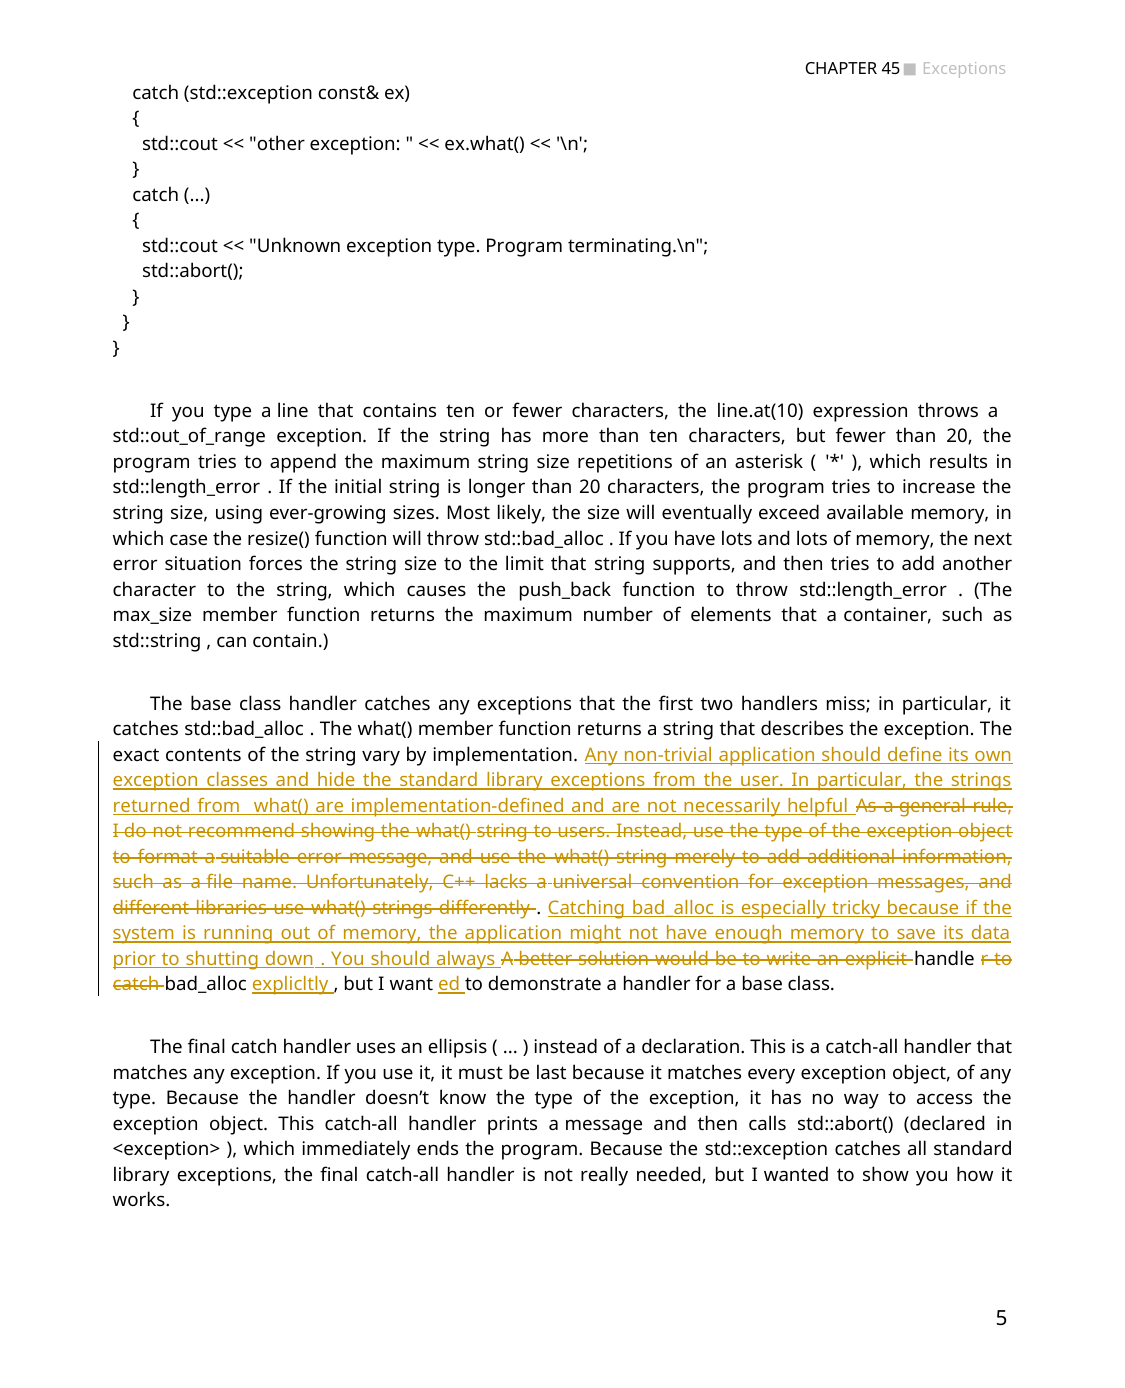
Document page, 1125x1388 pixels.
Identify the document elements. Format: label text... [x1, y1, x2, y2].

text The final catch handler uses an ellipsis ( ... ) instead of a declaration. This is a catch-all handler that matches any exception. If you use it, it must be last because it matches every exception object, of any type. Because the handler doesn’t know the type of the exception, it has no way to access the exception object. This catch-all handler prints a message and then calls std::abort() (declared in <exception> ), which immediately ends the program. Because the std::exception catches all standard library exceptions, the final catch-all handler is not really needed, but I wanted to show you how it works. [112, 1034, 1012, 1212]
text The base class handler catches any exceptions that the first two handlers miss; in particular, it catches std::bad_alloc . The what() member function returns a string that describes the exception. The exact contents of the string vary by implementation. Any non-trivial application should define its own exception classes and hide the standard library exceptions from the user. In particular, the strings returned from what() are implementation-defined and are not necessarily helpful . Catching bad_alloc is especially tricky because if the system is running out of memory, the application might not have enough memory to save its data prior to shutting down . You should always handle bad_alloc explicltly , but I want ed to demonstrate a handler for a base class. [112, 789, 1012, 832]
text catch (std::exception const& ex) [112, 79, 1012, 104]
text If you type a line that contains ten or fewer characters, the line.at(10) expression throws a std::out_of_range exception. If the string has more than ten characters, but fewer than 20, the program tries to append the maximum string size repetitions of an asterisk ( '*' ), which results in std::length_error . If the initial string is longer than 20 characters, the program tries to increase the string size, using ever-growing sizes. Most likely, the size will eventually exceed available memory, in which case the resize() function will throw std::bad_alloc . If you have lots and lots of memory, the next error situation forces the string size to the limit that string supports, and then tries to add another character to the string, which causes the push_back function to throw std::length_error . (The max_size member function returns the maximum number of elements that a container, such as std::string , can contain.) [112, 397, 1012, 652]
text std::abort(); [112, 258, 1012, 283]
text } [112, 156, 1012, 181]
text std::cout << "Unknown exception type. Program terminating.\n"; [112, 232, 1012, 258]
text { [112, 207, 1012, 232]
text std::cout << "other exception: " << ex.what() << '\n'; [112, 130, 1012, 156]
text } [112, 334, 1012, 360]
text catch (...) [112, 181, 1012, 207]
text } [112, 283, 1012, 309]
text { [112, 104, 1012, 130]
text The base class handler catches any exceptions that the first two handlers miss; in particular, it catches std::bad_alloc . The what() member function returns a string that describes the exception. The exact contents of the string vary by implementation. Any non-trivial application should define its own exception classes and hide the standard library exceptions from the user. In particular, the strings returned from what() are implementation-defined and are not necessarily helpful . Catching bad_alloc is especially tricky because if the system is running out of memory, the application might not have enough memory to save its data prior to shutting down . You should always handle bad_alloc explicltly , but I want ed to demonstrate a handler for a base class. [112, 690, 1012, 788]
text The base class handler catches any exceptions that the first two handlers miss; in particular, it catches std::bad_alloc . The what() member function returns a string that describes the exception. The exact contents of the string vary by implementation. Any non-trivial application should define its own exception classes and hide the standard library exceptions from the user. In particular, the strings returned from what() are implementation-defined and are not necessarily helpful . Catching bad_alloc is especially tricky because if the system is running out of memory, the application might not have enough memory to save its data prior to shutting down . You should always handle bad_alloc explicltly , but I want ed to demonstrate a handler for a base class. [112, 884, 1012, 996]
text The base class handler catches any exceptions that the first two handlers miss; in particular, it catches std::bad_alloc . The what() member function returns a string that describes the exception. The exact contents of the string vary by implementation. Any non-trivial application should define its own exception classes and hide the standard library exceptions from the user. In particular, the strings returned from what() are implementation-defined and are not necessarily helpful . Catching bad_alloc is especially tricky because if the system is running out of memory, the application might not have enough memory to save its data prior to shutting down . You should always handle bad_alloc explicltly , but I want ed to demonstrate a handler for a base class. [112, 833, 1012, 857]
text } [112, 309, 1012, 334]
text The base class handler catches any exceptions that the first two handlers miss; in particular, it catches std::bad_alloc . The what() member function returns a string that describes the exception. The exact contents of the string vary by implementation. Any non-trivial application should define its own exception classes and hide the standard library exceptions from the user. In particular, the strings returned from what() are implementation-defined and are not necessarily helpful . Catching bad_alloc is especially tricky because if the system is running out of memory, the application might not have enough memory to save its data prior to shutting down . You should always handle bad_alloc explicltly , but I want ed to demonstrate a handler for a base class. [112, 858, 1012, 883]
